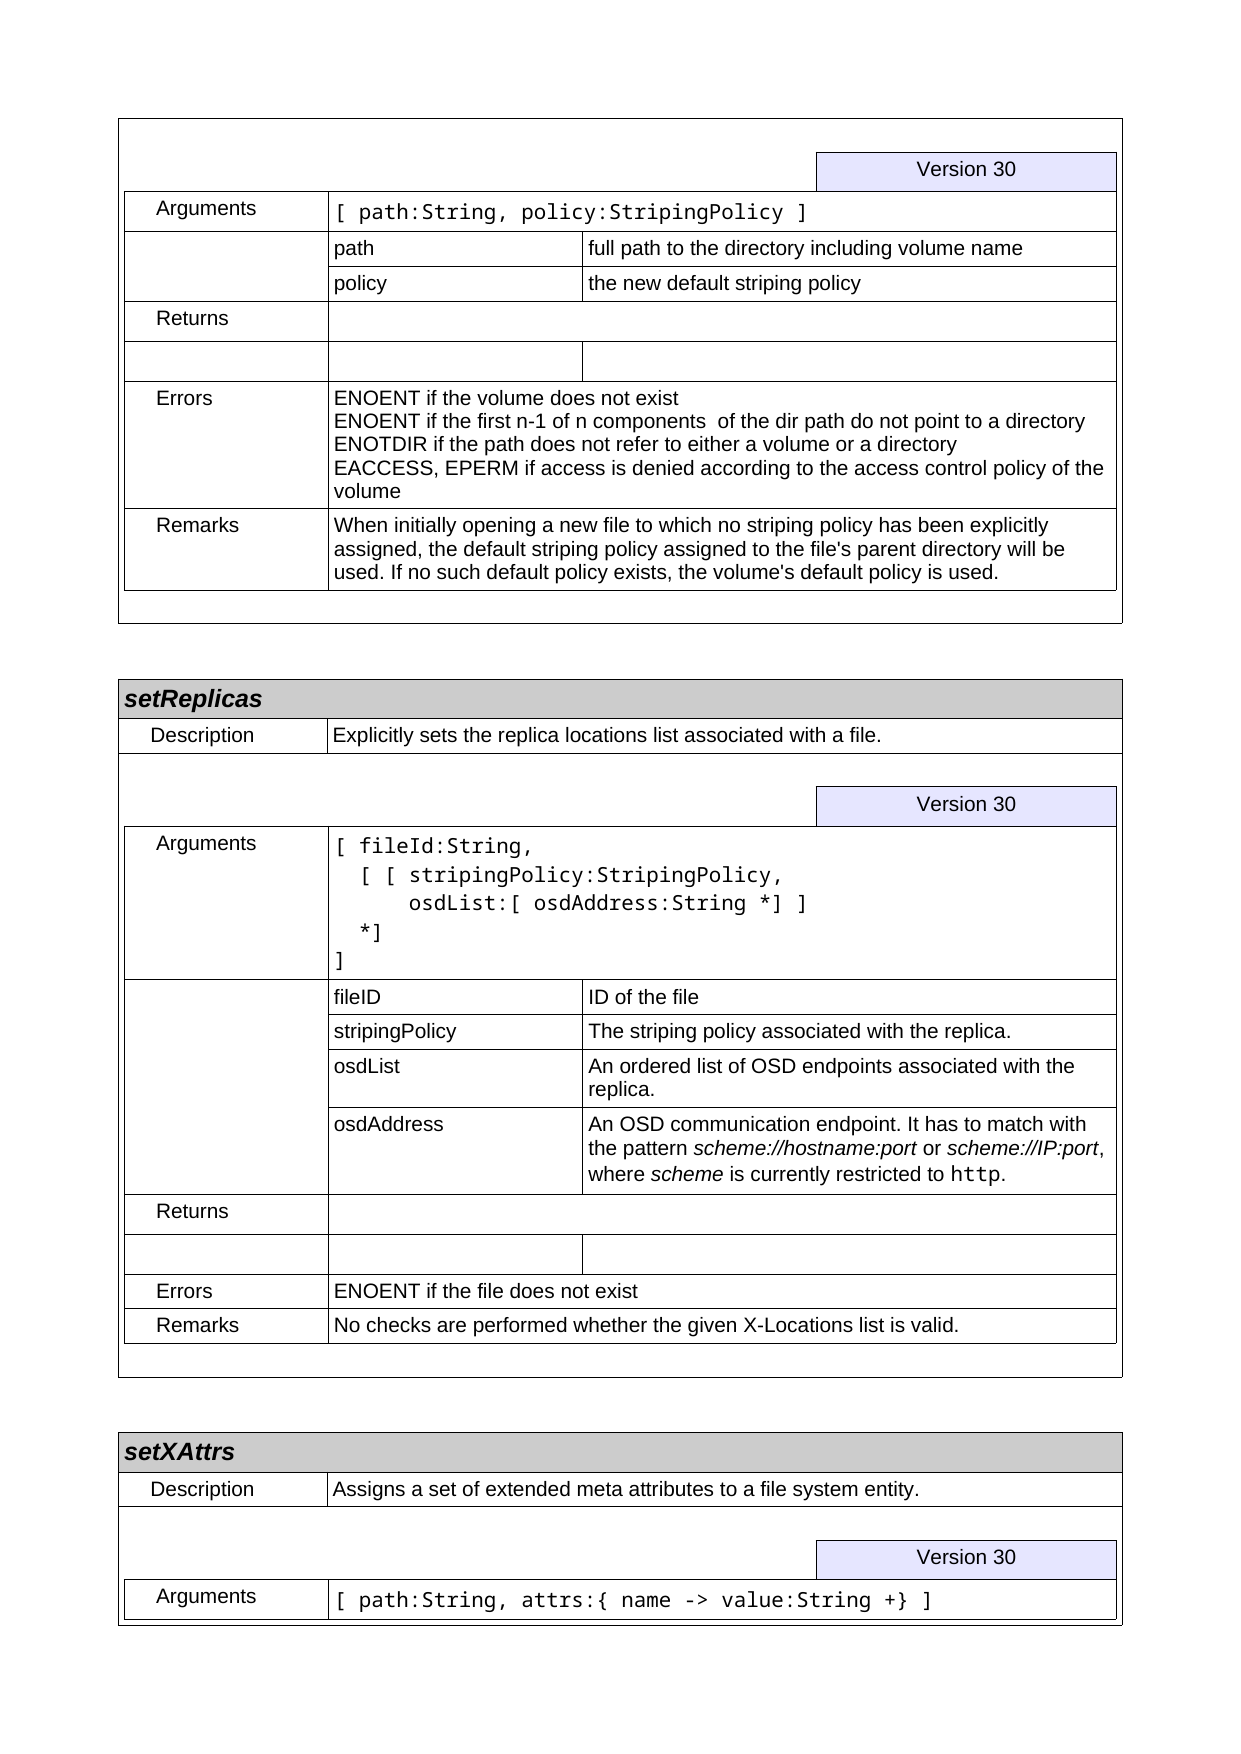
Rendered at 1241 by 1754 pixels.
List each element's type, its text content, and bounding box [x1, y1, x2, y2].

table_cell [ path:String, attrs:{ name -> value:String +} ] [329, 1580, 1116, 1619]
table_cell [125, 232, 328, 301]
table_cell Assigns a set of extended meta attributes to a file system entity. [328, 1473, 1122, 1506]
table_header [124, 1540, 816, 1579]
table_header path [329, 232, 582, 266]
table_cell The striping policy associated with the replica. [583, 1015, 1116, 1049]
table_cell Errors [125, 382, 328, 508]
table_cell osdAddress [329, 1108, 582, 1193]
table_cell An OSD communication endpoint. It has to match with the pattern scheme://hostname:port or scheme://IP:port, where scheme is currently restricted to http. [583, 1108, 1116, 1193]
table_header ID of the file [583, 980, 1116, 1014]
table_cell Arguments [125, 1580, 328, 1619]
table_cell [125, 1235, 328, 1273]
table_cell Description [119, 1473, 327, 1506]
table_cell [583, 342, 1116, 381]
table_cell [ path:String, policy:StripingPolicy ] [329, 192, 1116, 231]
table_header [124, 152, 816, 191]
table_cell Arguments [125, 827, 328, 979]
table_header Version 30 [817, 1541, 1116, 1579]
table_cell Description [119, 719, 327, 753]
table_cell ENOENT if the file does not exist [329, 1275, 1116, 1308]
table_cell [119, 754, 1122, 1377]
table_cell Remarks [125, 509, 328, 589]
table_cell [329, 342, 582, 381]
table_cell Errors [125, 1275, 328, 1308]
table_header setReplicas [119, 680, 1122, 718]
table_cell Remarks [125, 1309, 328, 1343]
table_cell stripingPolicy [329, 1015, 582, 1049]
table_cell [583, 1235, 1116, 1273]
table_cell [ fileId:String, [ [ stripingPolicy:StripingPolicy, osdList:[ osdAddress:String *] ] *] ] [329, 827, 1116, 979]
table_cell No checks are performed whether the given X-Locations list is valid. [329, 1309, 1116, 1343]
table_header Version 30 [817, 787, 1116, 826]
table_cell [329, 1195, 1116, 1234]
table_cell [119, 119, 1122, 623]
table_cell the new default striping policy [583, 267, 1116, 301]
table_header full path to the directory including volume name [583, 232, 1116, 266]
table_header setXAttrs [119, 1433, 1122, 1472]
table_header Version 30 [817, 153, 1116, 191]
table_cell osdList [329, 1050, 582, 1107]
table_cell policy [329, 267, 582, 301]
table_cell Returns [125, 302, 328, 341]
table_cell When initially opening a new file to which no striping policy has been explicitly assigned, the default striping policy assigned to the file's parent directory will be used. If no such default policy exists, the volume's default policy is used. [329, 509, 1116, 589]
table_cell [119, 1507, 1122, 1625]
table_cell [125, 342, 328, 381]
table_cell [125, 980, 328, 1193]
table_cell Arguments [125, 192, 328, 231]
table_cell ENOENT if the volume does not exist ENOENT if the first n-1 of n components of the dir path do not point to a directory ENOTDIR if the path does not refer to either a volume or a directory EACCESS, EPERM if access is denied according to the access control policy of the volume [329, 382, 1116, 508]
table_cell Explicitly sets the replica locations list associated with a file. [328, 719, 1122, 753]
table_cell An ordered list of OSD endpoints associated with the replica. [583, 1050, 1116, 1107]
table_cell [329, 1235, 582, 1273]
table_header [124, 786, 816, 826]
table_header fileID [329, 980, 582, 1014]
table_cell [329, 302, 1116, 341]
table_cell Returns [125, 1195, 328, 1234]
